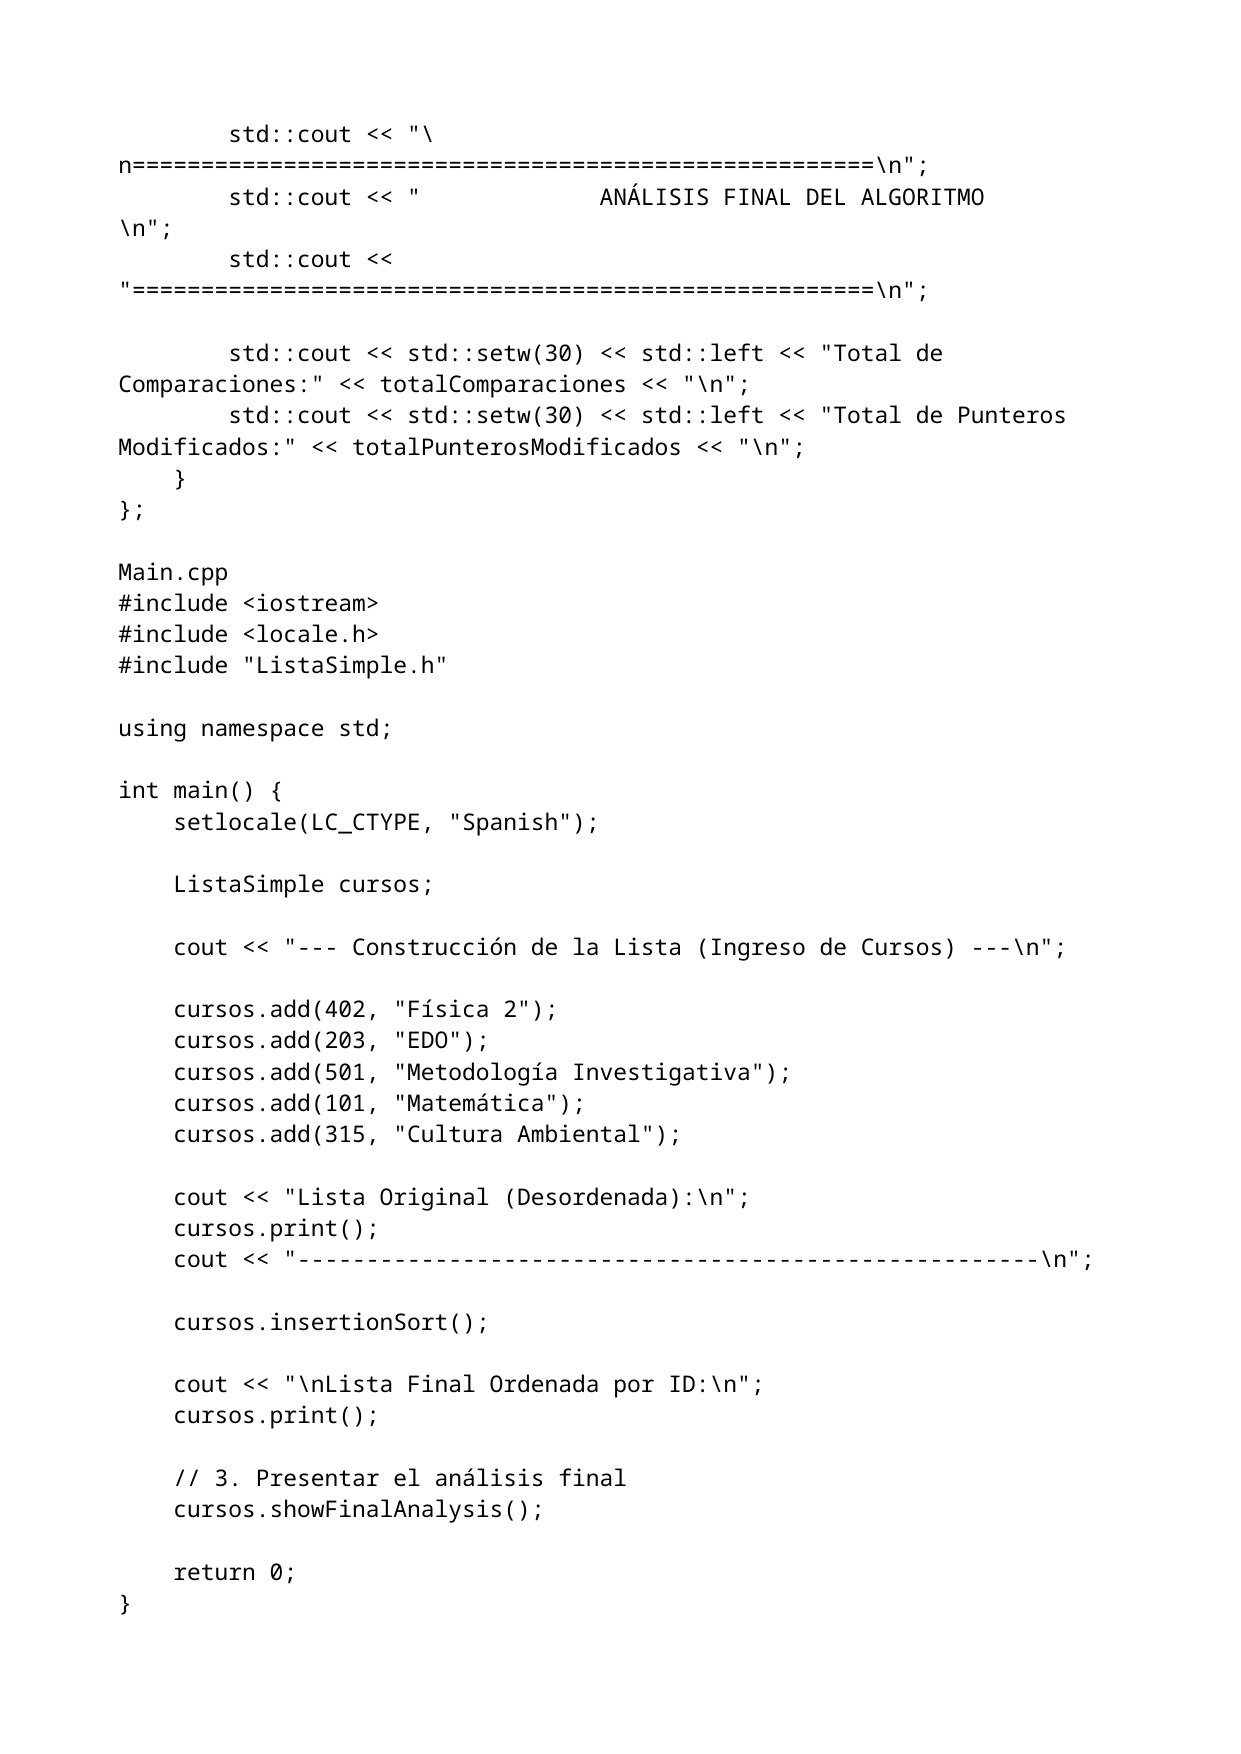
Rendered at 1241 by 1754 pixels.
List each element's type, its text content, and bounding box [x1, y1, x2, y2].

text cout << "--- Construcción de la Lista (Ingreso de Cursos) ---\n"; [118, 931, 1122, 962]
text cursos.add(501, "Metodología Investigativa"); [118, 1056, 1122, 1087]
text std::cout << "\n======================================================\n"; [118, 118, 1122, 181]
text return 0; [118, 1556, 1122, 1587]
text #include "ListaSimple.h" [118, 649, 1122, 681]
text std::cout << std::setw(30) << std::left << "Total de Comparaciones:" << totalComparaciones << "\n"; [118, 337, 1122, 399]
text std::cout << " ANÁLISIS FINAL DEL ALGORITMO \n"; [118, 181, 1122, 243]
text ListaSimple cursos; [118, 868, 1122, 899]
text cursos.add(101, "Matemática"); [118, 1087, 1122, 1118]
text cursos.print(); [118, 1212, 1122, 1243]
text cursos.print(); [118, 1399, 1122, 1431]
text } [118, 462, 1122, 493]
text }; [118, 493, 1122, 524]
text cursos.add(203, "EDO"); [118, 1024, 1122, 1056]
text cout << "------------------------------------------------------\n"; [118, 1243, 1122, 1274]
text using namespace std; [118, 712, 1122, 743]
text cursos.add(315, "Cultura Ambiental"); [118, 1118, 1122, 1149]
text std::cout << "======================================================\n"; [118, 243, 1122, 306]
text cursos.showFinalAnalysis(); [118, 1493, 1122, 1524]
text cursos.add(402, "Física 2"); [118, 993, 1122, 1024]
text cout << "Lista Original (Desordenada):\n"; [118, 1181, 1122, 1212]
text setlocale(LC_CTYPE, "Spanish"); [118, 806, 1122, 837]
text cursos.insertionSort(); [118, 1306, 1122, 1337]
text #include <iostream> [118, 587, 1122, 618]
text Main.cpp [118, 556, 1122, 587]
text #include <locale.h> [118, 618, 1122, 649]
text cout << "\nLista Final Ordenada por ID:\n"; [118, 1368, 1122, 1399]
text } [118, 1587, 1122, 1618]
text // 3. Presentar el análisis final [118, 1462, 1122, 1493]
text int main() { [118, 774, 1122, 806]
text std::cout << std::setw(30) << std::left << "Total de Punteros Modificados:" << totalPunterosModificados << "\n"; [118, 399, 1122, 462]
